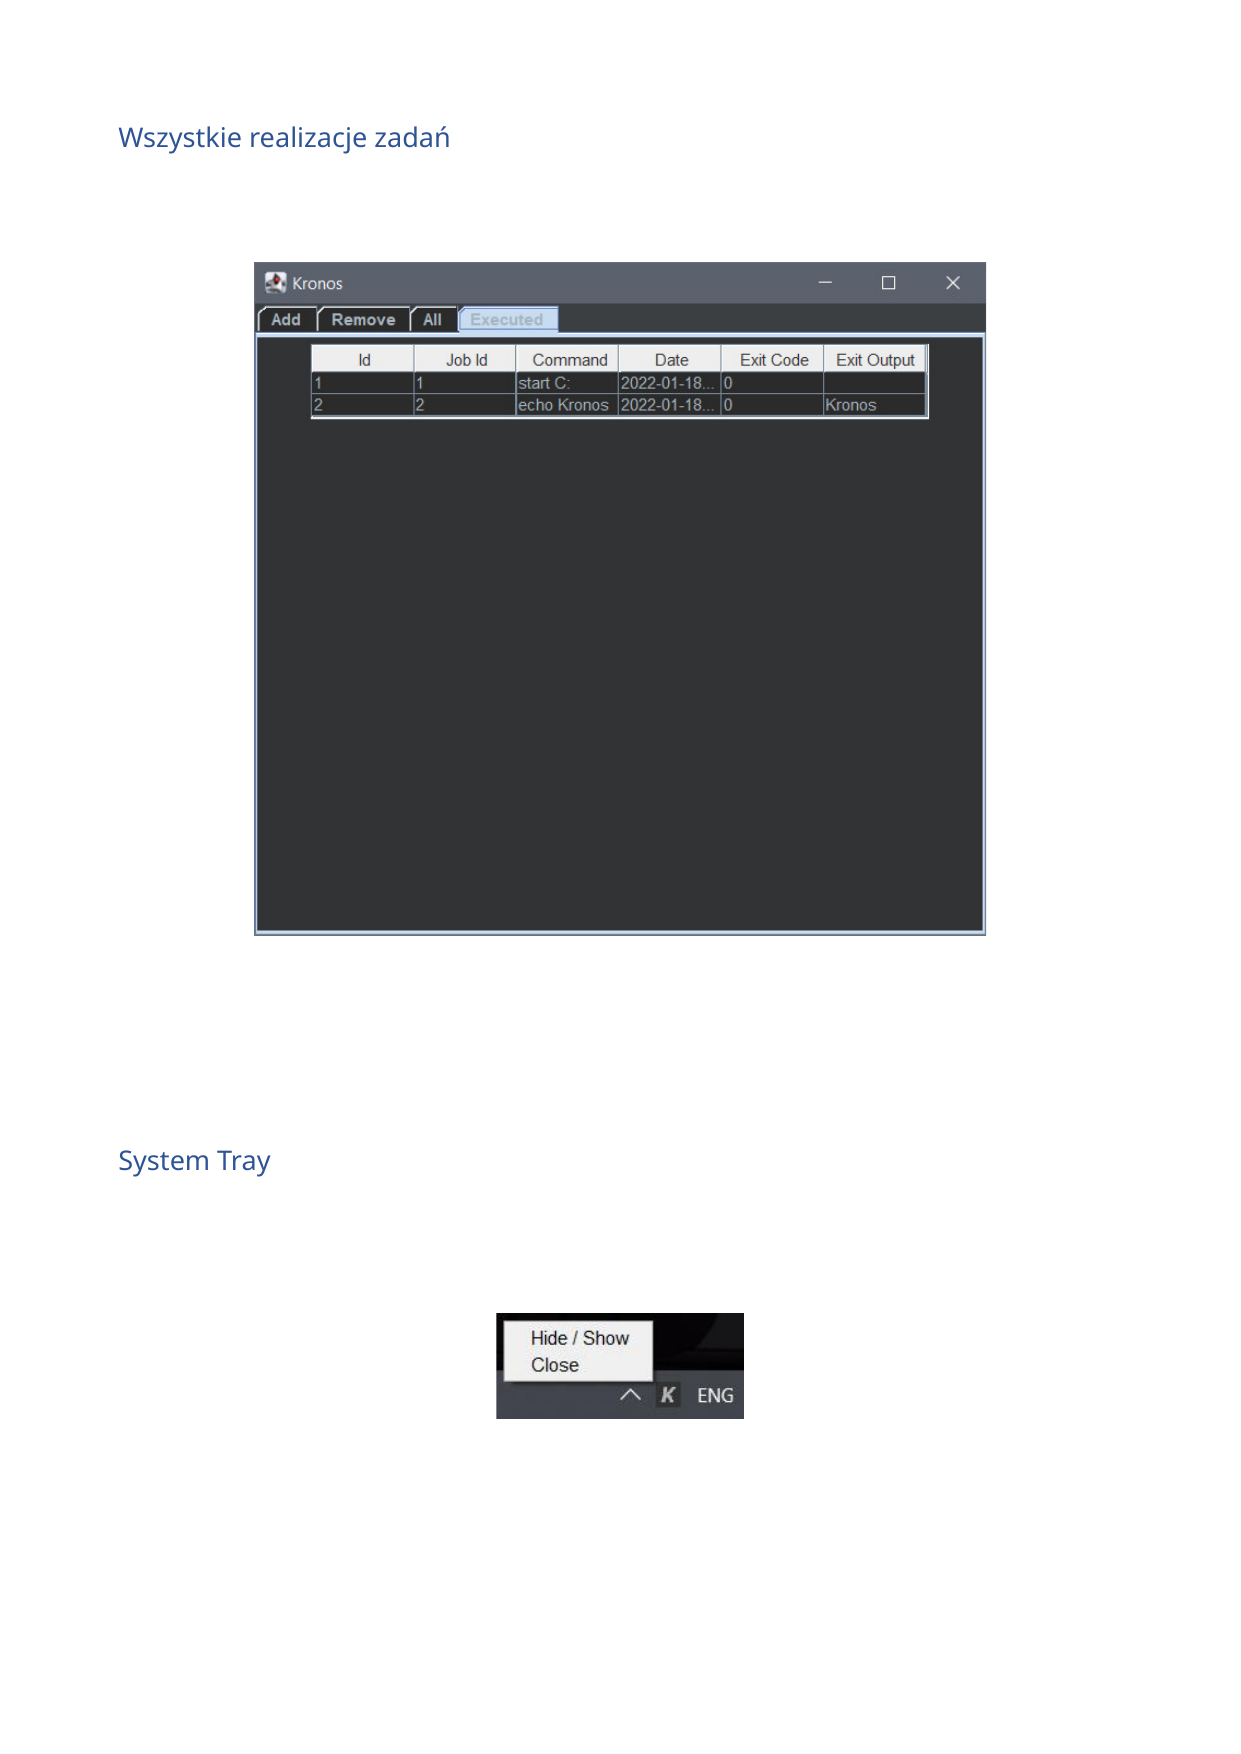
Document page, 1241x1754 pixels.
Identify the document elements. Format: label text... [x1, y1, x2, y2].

subtitle System Tray [118, 1141, 1122, 1178]
subtitle Wszystkie realizacje zadań [118, 118, 1122, 155]
